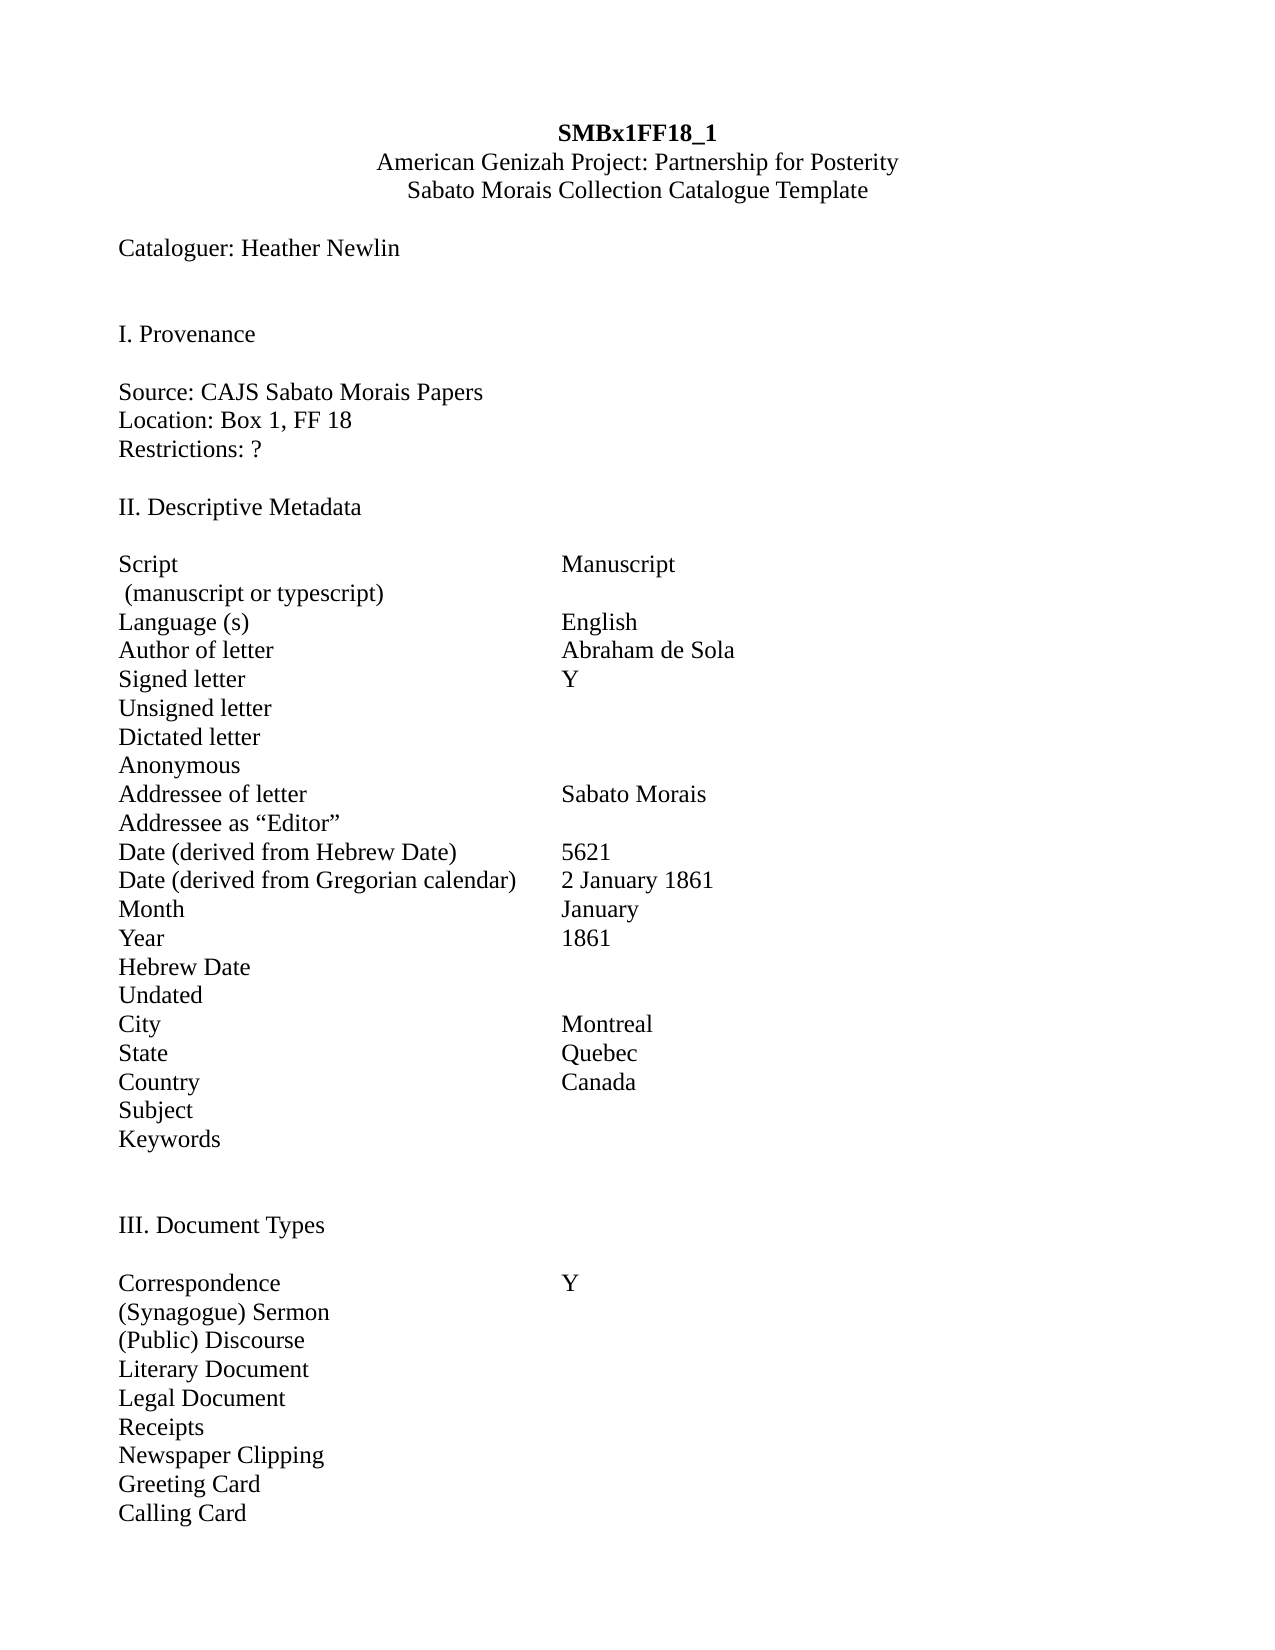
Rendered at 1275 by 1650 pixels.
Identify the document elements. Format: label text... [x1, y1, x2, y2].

text Source: CAJS Sabato Morais Papers [118, 377, 1157, 406]
text I. Provenance [118, 319, 1157, 348]
text Restrictions: ? [118, 434, 1157, 463]
text II. Descriptive Metadata [118, 492, 1157, 521]
text (Public) Discourse [118, 1326, 1157, 1354]
text Month January [118, 894, 1157, 923]
text Year 1861 [118, 923, 1157, 952]
text Script Manuscript [118, 549, 1157, 578]
text Unsigned letter [118, 693, 1157, 722]
text Dictated letter [118, 722, 1157, 751]
text American Genizah Project: Partnership for Posterity [118, 147, 1157, 176]
text Calling Card [118, 1498, 1157, 1527]
text Correspondence Y [118, 1268, 1157, 1297]
text Keywords [118, 1124, 1157, 1153]
text Receipts [118, 1412, 1157, 1441]
text Subject [118, 1096, 1157, 1124]
text City Montreal [118, 1009, 1157, 1038]
text Date (derived from Hebrew Date) 5621 [118, 837, 1157, 866]
text Date (derived from Gregorian calendar) 2 January 1861 [118, 866, 1157, 894]
text Cataloguer: Heather Newlin [118, 233, 1157, 262]
text State Quebec [118, 1038, 1157, 1067]
text III. Document Types [118, 1211, 1157, 1239]
text SMBx1FF18_1 [118, 118, 1157, 147]
text Language (s) English [118, 607, 1157, 636]
text Legal Document [118, 1383, 1157, 1412]
text Addressee as “Editor” [118, 808, 1157, 837]
text Literary Document [118, 1354, 1157, 1383]
text Signed letter Y [118, 664, 1157, 693]
text Addressee of letter Sabato Morais [118, 779, 1157, 808]
text Sabato Morais Collection Catalogue Template [118, 176, 1157, 204]
text Country Canada [118, 1067, 1157, 1096]
text Anonymous [118, 751, 1157, 779]
text Newspaper Clipping [118, 1441, 1157, 1469]
text Undated [118, 981, 1157, 1009]
text Hebrew Date [118, 952, 1157, 981]
text Location: Box 1, FF 18 [118, 406, 1157, 434]
text (Synagogue) Sermon [118, 1297, 1157, 1326]
text (manuscript or typescript) [118, 578, 1157, 607]
text Greeting Card [118, 1469, 1157, 1498]
text Author of letter Abraham de Sola [118, 636, 1157, 664]
